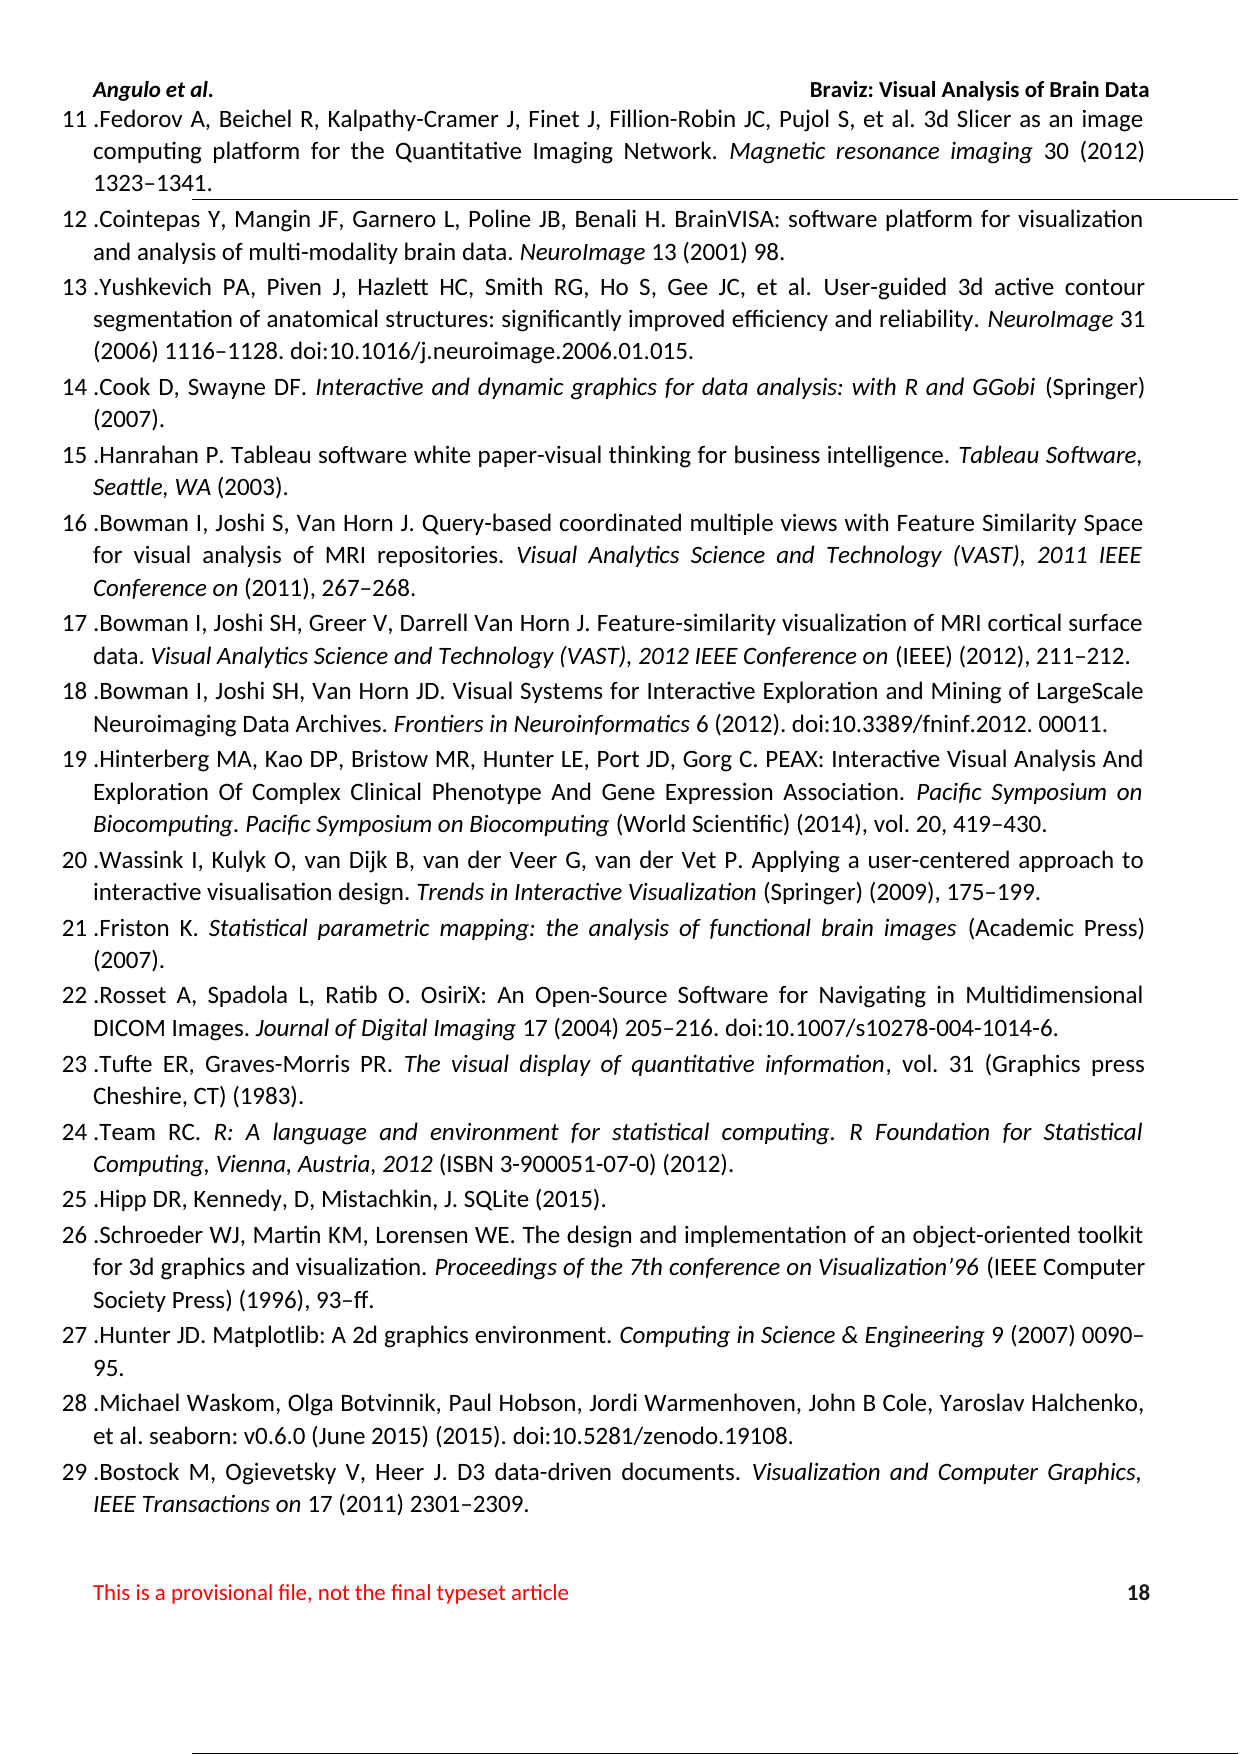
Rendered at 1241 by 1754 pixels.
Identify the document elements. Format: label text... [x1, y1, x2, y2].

list .Fedorov A, Beichel R, Kalpathy-Cramer J, Finet J, Fillion-Robin JC, Pujol S, et al. 3d Slicer as an image computing platform for the Quantitative Imaging Network. Magnetic resonance imaging 30 (2012) 1323–1341. [62, 103, 1145, 198]
list .Bowman I, Joshi S, Van Horn J. Query-based coordinated multiple views with Feature Similarity Space for visual analysis of MRI repositories. Visual Analytics Science and Technology (VAST), 2011 IEEE Conference on (2011), 267–268. [62, 507, 1145, 602]
list .Bowman I, Joshi SH, Van Horn JD. Visual Systems for Interactive Exploration and Mining of LargeScale Neuroimaging Data Archives. Frontiers in Neuroinformatics 6 (2012). doi:10.3389/fninf.2012. 00011. [62, 676, 1145, 738]
list .Bostock M, Ogievetsky V, Heer J. D3 data-driven documents. Visualization and Computer Graphics, IEEE Transactions on 17 (2011) 2301–2309. [62, 1456, 1145, 1518]
list .Hanrahan P. Tableau software white paper-visual thinking for business intelligence. Tableau Software, Seattle, WA (2003). [62, 439, 1145, 502]
list .Cointepas Y, Mangin JF, Garnero L, Poline JB, Benali H. BrainVISA: software platform for visualization and analysis of multi-modality brain data. NeuroImage 13 (2001) 98. [62, 203, 1145, 266]
list .Hinterberg MA, Kao DP, Bristow MR, Hunter LE, Port JD, Gorg C. PEAX: Interactive Visual Analysis And Exploration Of Complex Clinical Phenotype And Gene Expression Association. Pacific Symposium on Biocomputing. Pacific Symposium on Biocomputing (World Scientific) (2014), vol. 20, 419–430. [62, 743, 1145, 839]
list .Rosset A, Spadola L, Ratib O. OsiriX: An Open-Source Software for Navigating in Multidimensional DICOM Images. Journal of Digital Imaging 17 (2004) 205–216. doi:10.1007/s10278-004-1014-6. [62, 980, 1145, 1042]
list .Yushkevich PA, Piven J, Hazlett HC, Smith RG, Ho S, Gee JC, et al. User-guided 3d active contour segmentation of anatomical structures: significantly improved efficiency and reliability. NeuroImage 31 (2006) 1116–1128. doi:10.1016/j.neuroimage.2006.01.015. [62, 271, 1145, 366]
list .Team RC. R: A language and environment for statistical computing. R Foundation for Statistical Computing, Vienna, Austria, 2012 (ISBN 3-900051-07-0) (2012). [62, 1116, 1145, 1178]
list .Tufte ER, Graves-Morris PR. The visual display of quantitative information, vol. 31 (Graphics press Cheshire, CT) (1983). [62, 1048, 1145, 1111]
list .Bowman I, Joshi SH, Greer V, Darrell Van Horn J. Feature-similarity visualization of MRI cortical surface data. Visual Analytics Science and Technology (VAST), 2012 IEEE Conference on (IEEE) (2012), 211–212. [62, 607, 1145, 670]
list .Hipp DR, Kennedy, D, Mistachkin, J. SQLite (2015). [62, 1183, 1145, 1214]
list .Hunter JD. Matplotlib: A 2d graphics environment. Computing in Science & Engineering 9 (2007) 0090–95. [62, 1319, 1145, 1382]
list .Wassink I, Kulyk O, van Dijk B, van der Veer G, van der Vet P. Applying a user-centered approach to interactive visualisation design. Trends in Interactive Visualization (Springer) (2009), 175–199. [62, 844, 1145, 907]
list .Cook D, Swayne DF. Interactive and dynamic graphics for data analysis: with R and GGobi (Springer) (2007). [62, 371, 1145, 434]
list .Michael Waskom, Olga Botvinnik, Paul Hobson, Jordi Warmenhoven, John B Cole, Yaroslav Halchenko, et al. seaborn: v0.6.0 (June 2015) (2015). doi:10.5281/zenodo.19108. [62, 1388, 1145, 1450]
list .Friston K. Statistical parametric mapping: the analysis of functional brain images (Academic Press) (2007). [62, 912, 1145, 974]
list .Schroeder WJ, Martin KM, Lorensen WE. The design and implementation of an object-oriented toolkit for 3d graphics and visualization. Proceedings of the 7th conference on Visualization’96 (IEEE Computer Society Press) (1996), 93–ff. [62, 1219, 1145, 1314]
